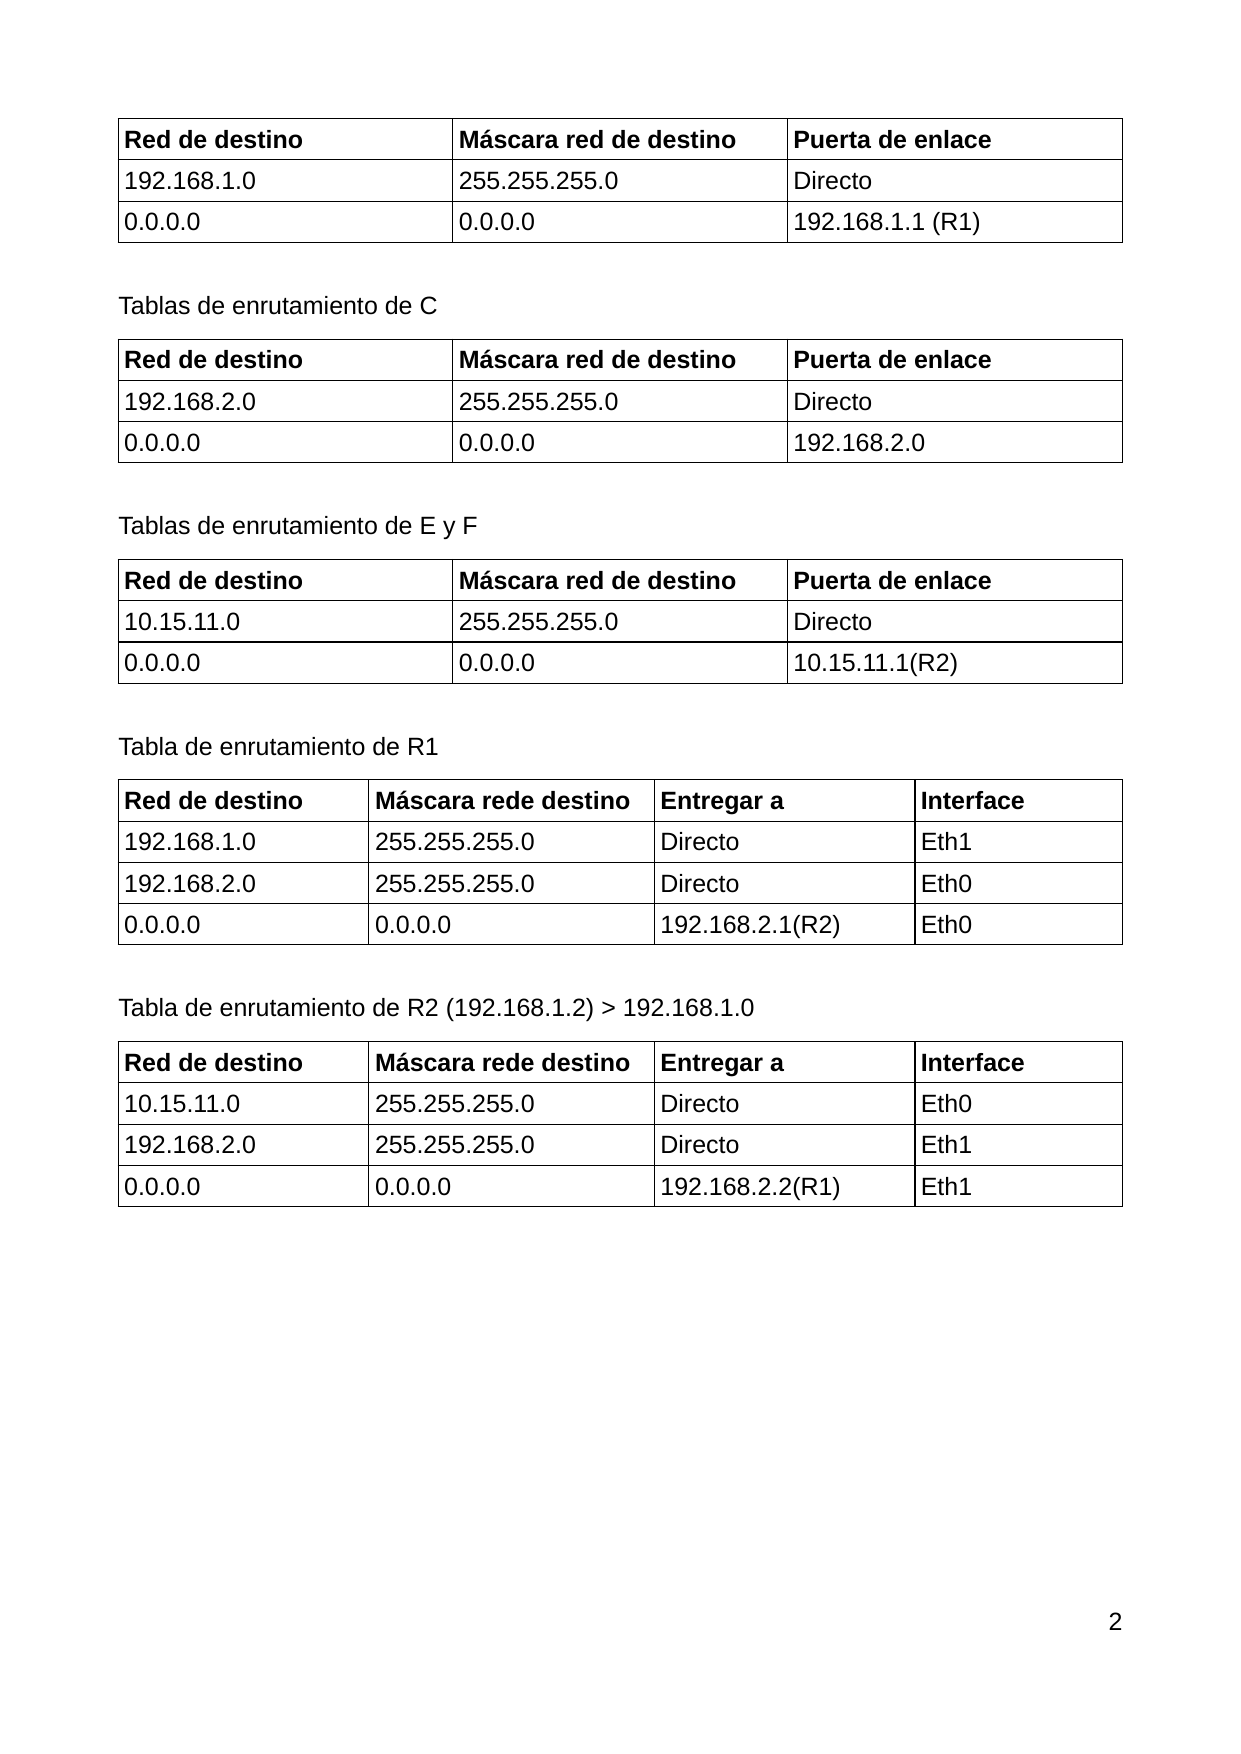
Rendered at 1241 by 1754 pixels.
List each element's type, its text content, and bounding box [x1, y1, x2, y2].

table_cell Directo [655, 863, 914, 903]
table_cell 192.168.2.0 [119, 1125, 368, 1165]
table_cell Directo [655, 1125, 914, 1165]
table_header Puerta de enlace [788, 340, 1122, 380]
table_cell Eth0 [916, 863, 1122, 903]
table_header Red de destino [119, 780, 368, 821]
table_cell 0.0.0.0 [453, 202, 787, 242]
table_header Red de destino [119, 560, 452, 600]
text Tablas de enrutamiento de E y F [118, 511, 1122, 540]
table_cell 0.0.0.0 [369, 1166, 654, 1206]
table_cell 0.0.0.0 [453, 643, 787, 683]
table_cell 255.255.255.0 [453, 160, 787, 201]
table_cell 255.255.255.0 [453, 381, 787, 421]
table_cell Eth1 [916, 822, 1122, 862]
text Tabla de enrutamiento de R1 [118, 732, 1122, 760]
table_header Máscara red de destino [453, 119, 787, 159]
table_cell 10.15.11.0 [119, 601, 452, 641]
table_header Interface [916, 780, 1122, 821]
table_header Puerta de enlace [788, 560, 1122, 600]
table_cell 192.168.1.1 (R1) [788, 202, 1122, 242]
table_header Red de destino [119, 340, 452, 380]
table_cell 255.255.255.0 [453, 601, 787, 641]
table_cell 192.168.2.0 [119, 381, 452, 421]
table_cell 255.255.255.0 [369, 863, 654, 903]
table_cell Eth0 [916, 904, 1122, 944]
table_cell 0.0.0.0 [119, 904, 368, 944]
table_cell 0.0.0.0 [453, 422, 787, 462]
table_cell Eth0 [916, 1083, 1122, 1123]
table_header Red de destino [119, 1042, 368, 1082]
table_cell 0.0.0.0 [119, 643, 452, 683]
table_cell Directo [655, 1083, 914, 1123]
table_cell Eth1 [916, 1125, 1122, 1165]
table_cell Eth1 [916, 1166, 1122, 1206]
table_cell 0.0.0.0 [119, 202, 452, 242]
table_cell Directo [788, 601, 1122, 641]
table_cell 192.168.1.0 [119, 160, 452, 201]
table_cell 192.168.2.2(R1) [655, 1166, 914, 1206]
table_cell Directo [788, 160, 1122, 201]
table_cell 10.15.11.0 [119, 1083, 368, 1123]
table_cell 192.168.2.1(R2) [655, 904, 914, 944]
table_cell 255.255.255.0 [369, 822, 654, 862]
table_header Puerta de enlace [788, 119, 1122, 159]
table_header Máscara red de destino [453, 340, 787, 380]
table_cell 0.0.0.0 [369, 904, 654, 944]
text Tabla de enrutamiento de R2 (192.168.1.2) > 192.168.1.0 [118, 993, 1122, 1022]
table_cell 0.0.0.0 [119, 1166, 368, 1206]
table_cell Directo [655, 822, 914, 862]
table_cell 255.255.255.0 [369, 1125, 654, 1165]
table_cell 192.168.2.0 [788, 422, 1122, 462]
table_cell 10.15.11.1(R2) [788, 643, 1122, 683]
table_header Entregar a [655, 780, 914, 821]
table_header Máscara rede destino [369, 1042, 654, 1082]
table_cell 0.0.0.0 [119, 422, 452, 462]
table_header Entregar a [655, 1042, 914, 1082]
table_header Red de destino [119, 119, 452, 159]
table_cell 192.168.1.0 [119, 822, 368, 862]
table_header Máscara red de destino [453, 560, 787, 600]
table_cell 255.255.255.0 [369, 1083, 654, 1123]
table_cell 192.168.2.0 [119, 863, 368, 903]
table_header Interface [916, 1042, 1122, 1082]
table_cell Directo [788, 381, 1122, 421]
table_header Máscara rede destino [369, 780, 654, 821]
text Tablas de enrutamiento de C [118, 291, 1122, 319]
